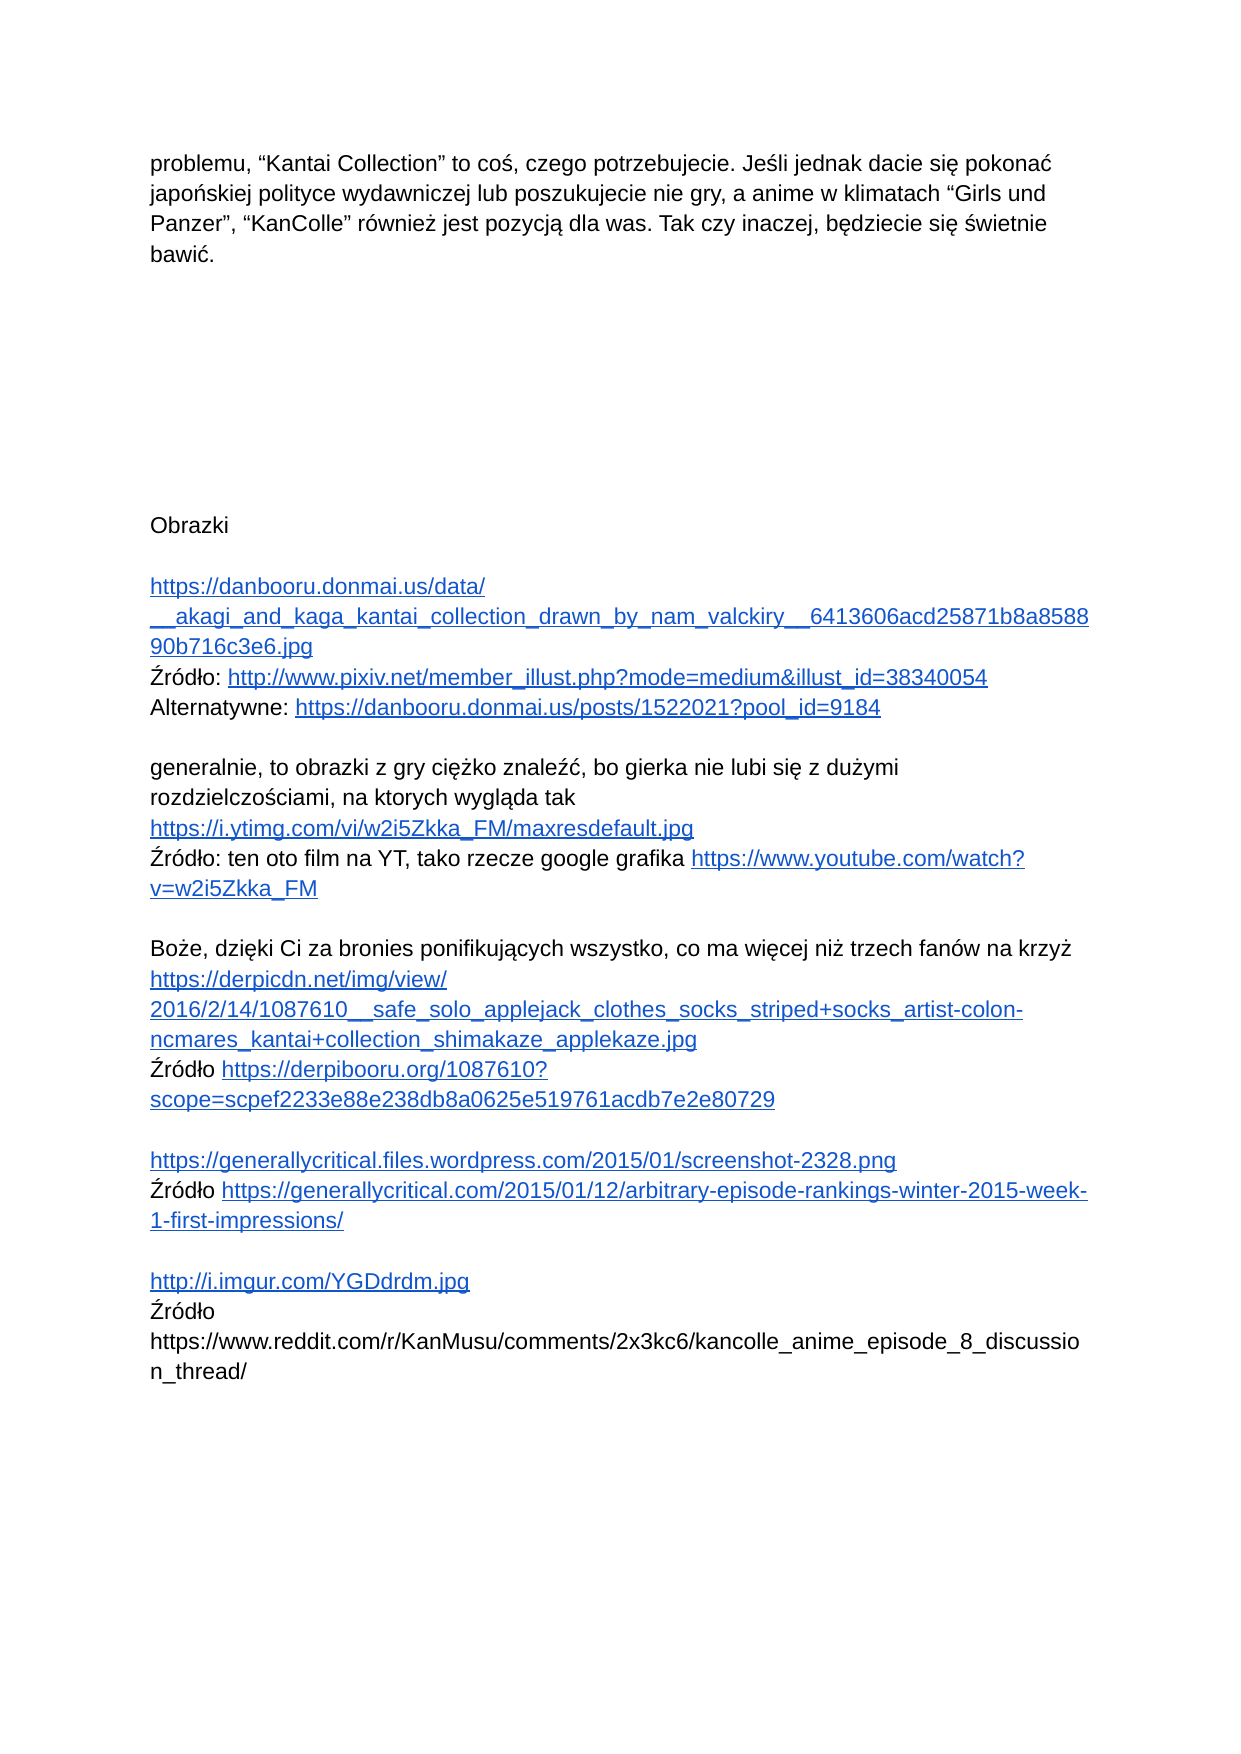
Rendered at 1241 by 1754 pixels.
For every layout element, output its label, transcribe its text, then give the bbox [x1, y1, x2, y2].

text Alternatywne: https://danbooru.donmai.us/posts/1522021?pool_id=9184 [150, 694, 1090, 720]
text https://i.ytimg.com/vi/w2i5Zkka_FM/maxresdefault.jpg [150, 814, 1090, 841]
text Źródło: ten oto film na YT, tako rzecze google grafika https://www.youtube.com/watch?v=w2i5Zkka_FM [150, 845, 1090, 901]
text http://i.imgur.com/YGDdrdm.jpg [150, 1268, 1090, 1294]
text Źródło: http://www.pixiv.net/member_illust.php?mode=medium&illust_id=38340054 [150, 663, 1090, 690]
text Obrazki [150, 512, 1090, 539]
text https://danbooru.donmai.us/data/__akagi_and_kaga_kantai_collection_drawn_by_nam_valckiry__6413606acd25871b8a858890b716c3e6.jpg [150, 573, 1090, 660]
text problemu, “Kantai Collection” to coś, czego potrzebujecie. Jeśli jednak dacie się pokonać japońskiej polityce wydawniczej lub poszukujecie nie gry, a anime w klimatach “Girls und Panzer”, “KanColle” również jest pozycją dla was. Tak czy inaczej, będziecie się świetnie bawić. [150, 150, 1090, 267]
text Boże, dzięki Ci za bronies ponifikujących wszystko, co ma więcej niż trzech fanów na krzyż [150, 935, 1090, 962]
text Źródło https://derpibooru.org/1087610?scope=scpef2233e88e238db8a0625e519761acdb7e2e80729 [150, 1056, 1090, 1113]
text https://derpicdn.net/img/view/2016/2/14/1087610__safe_solo_applejack_clothes_socks_striped+socks_artist-colon-ncmares_kantai+collection_shimakaze_applekaze.jpg [150, 966, 1090, 1052]
text https://generallycritical.files.wordpress.com/2015/01/screenshot-2328.png [150, 1147, 1090, 1173]
text Źródło https://generallycritical.com/2015/01/12/arbitrary-episode-rankings-winter-2015-week-1-first-impressions/ [150, 1177, 1090, 1234]
text generalnie, to obrazki z gry ciężko znaleźć, bo gierka nie lubi się z dużymi rozdzielczościami, na ktorych wygląda tak [150, 754, 1090, 811]
text Źródło https://www.reddit.com/r/KanMusu/comments/2x3kc6/kancolle_anime_episode_8_discussion_thread/ [150, 1298, 1090, 1385]
